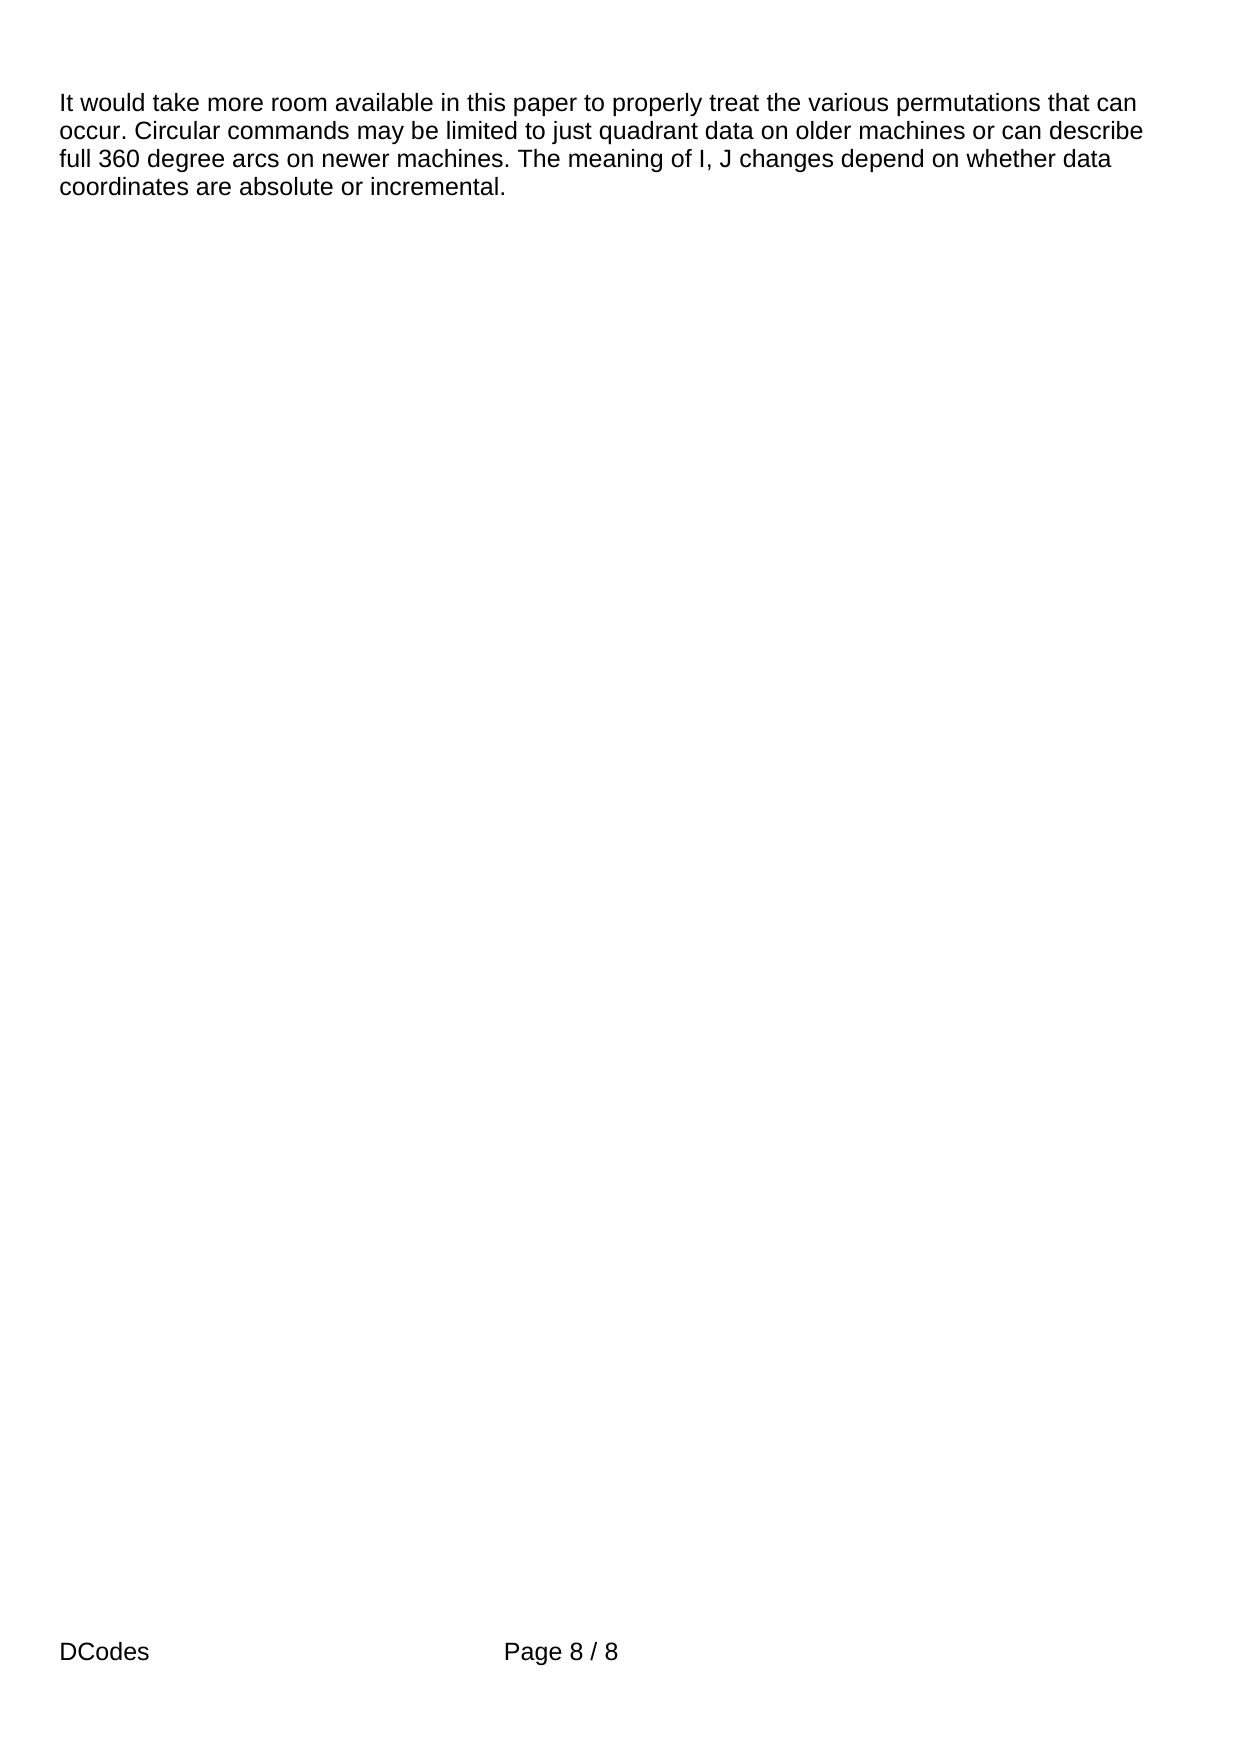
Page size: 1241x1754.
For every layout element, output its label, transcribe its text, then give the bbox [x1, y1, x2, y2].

text It would take more room available in this paper to properly treat the various permutations that can occur. Circular commands may be limited to just quadrant data on older machines or can describe full 360 degree arcs on newer machines. The meaning of I, J changes depend on whether data coordinates are absolute or incremental. [59, 88, 1181, 201]
